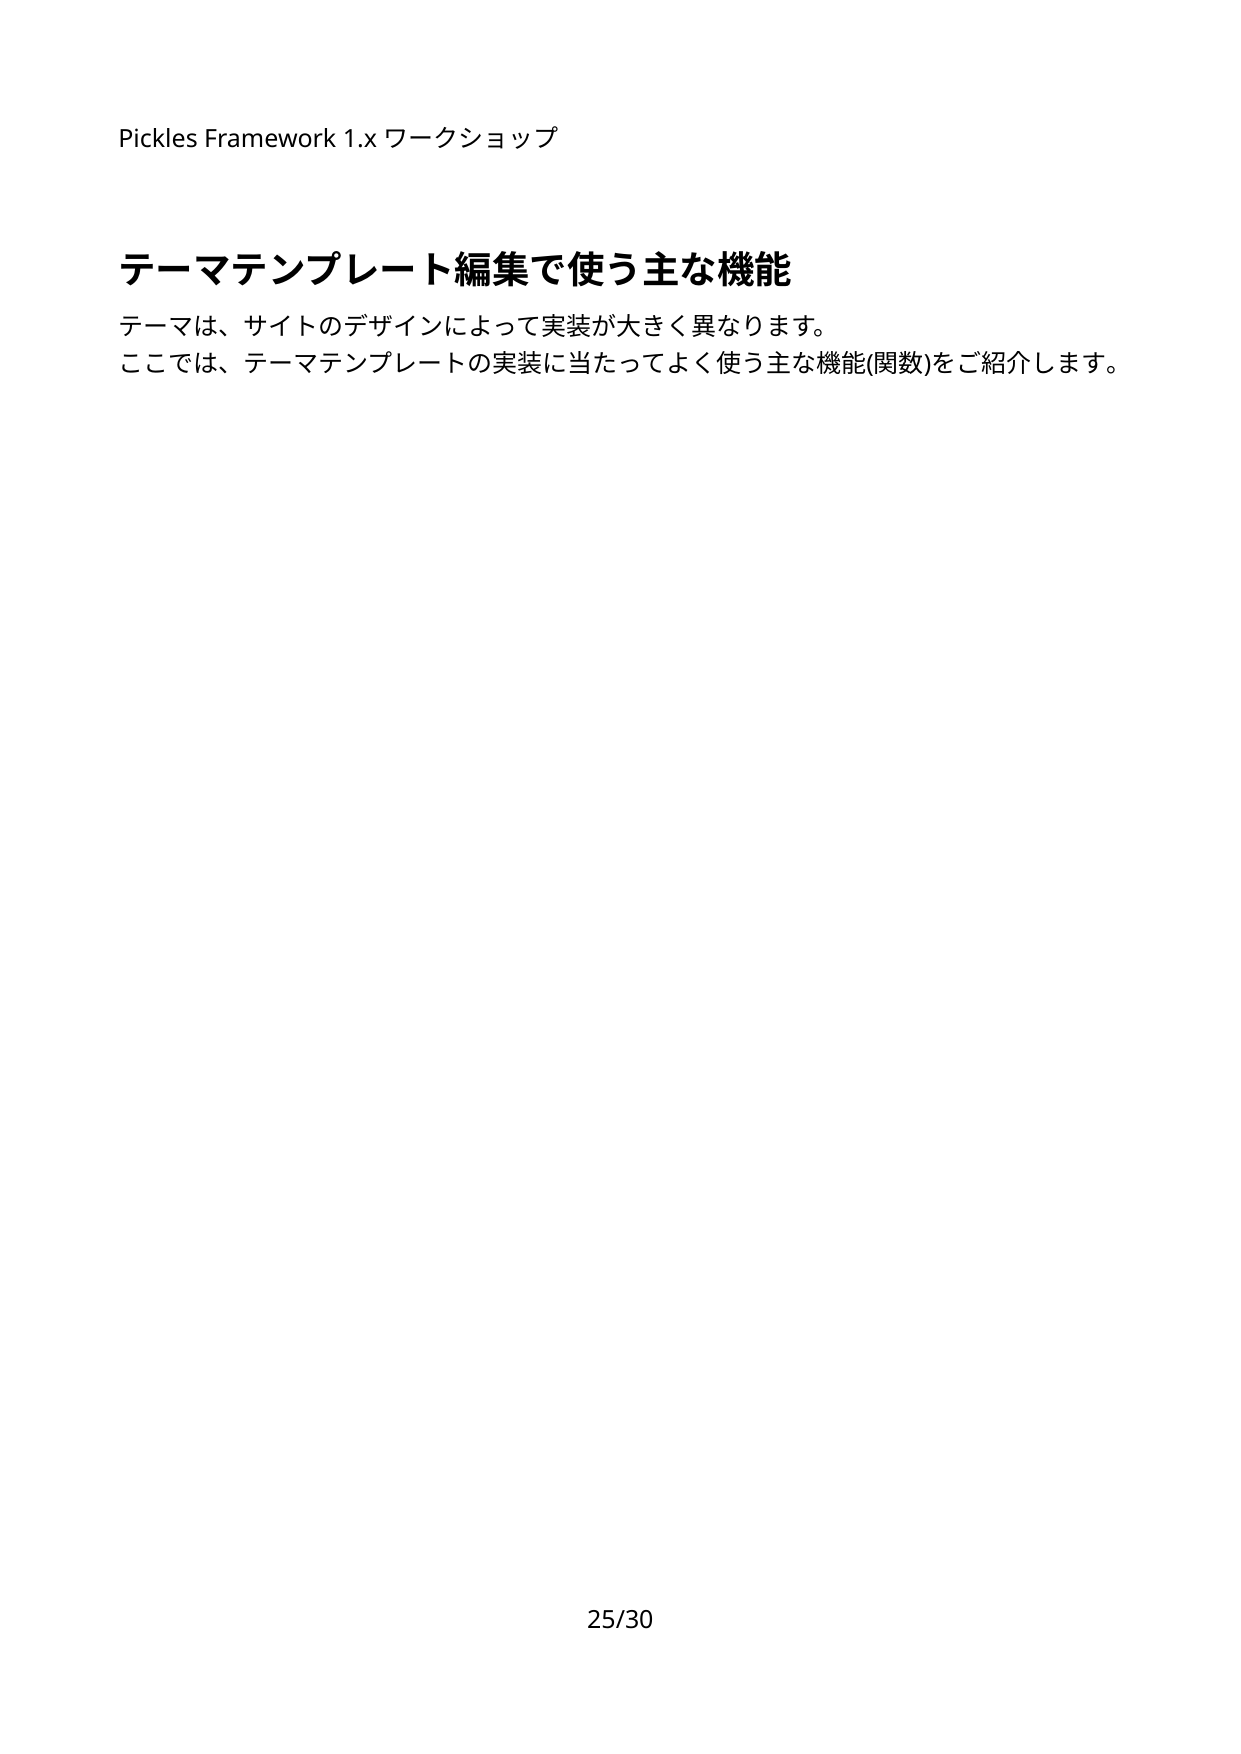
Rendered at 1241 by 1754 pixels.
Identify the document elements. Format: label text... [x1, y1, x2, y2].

text テーマは、サイトのデザインによって実装が大きく異なります。 [118, 307, 1122, 343]
text ここでは、テーマテンプレートの実装に当たってよく使う主な機能(関数)をご紹介します。 [118, 343, 1122, 379]
subtitle テーマテンプレート編集で使う主な機能 [118, 240, 1122, 294]
